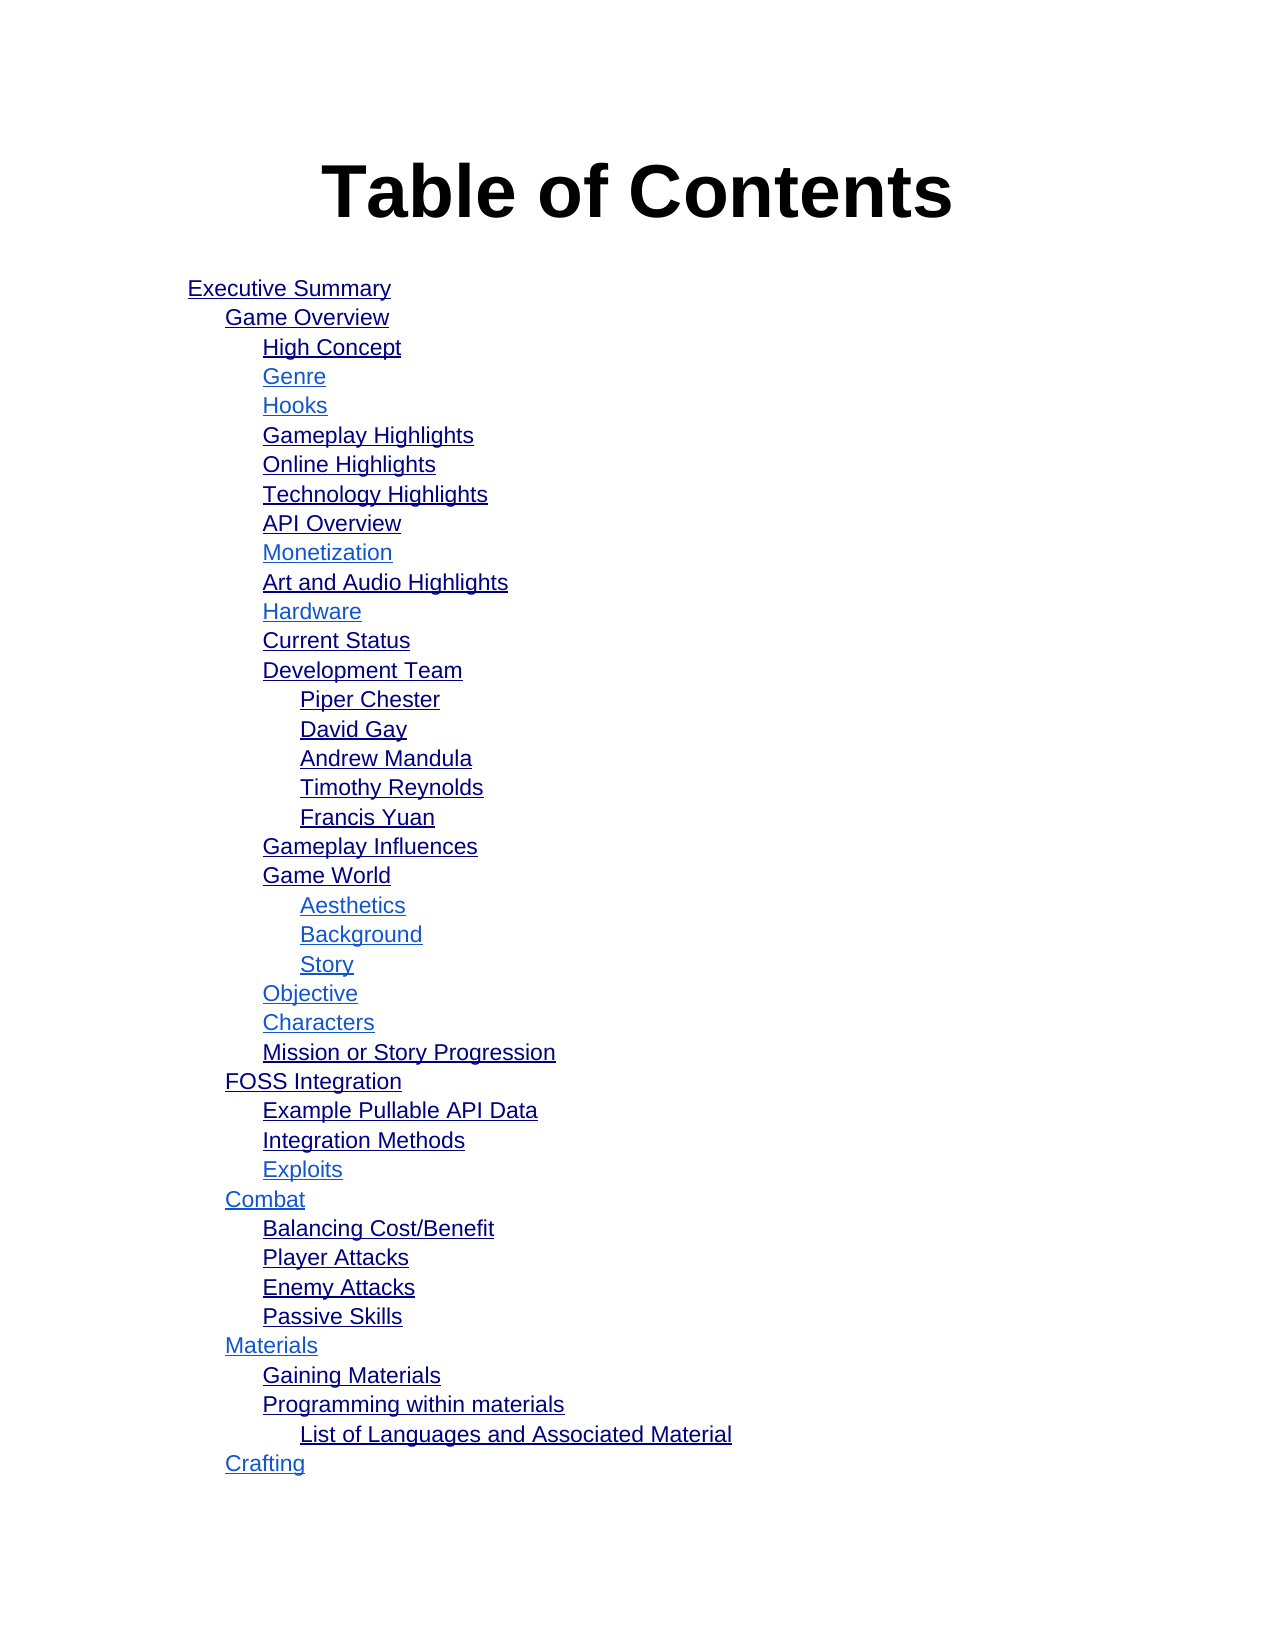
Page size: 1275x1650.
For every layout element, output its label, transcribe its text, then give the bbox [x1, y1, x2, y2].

text Aesthetics [300, 892, 1125, 918]
text Balancing Cost/Benefit [262, 1216, 1125, 1241]
text David Gay [300, 716, 1125, 742]
text Development Team [262, 657, 1125, 683]
text Mission or Story Progression [262, 1039, 1125, 1065]
text Online Highlights [262, 452, 1125, 477]
text Background [300, 922, 1125, 947]
text Gameplay Influences [262, 834, 1125, 859]
text Gaining Materials [262, 1362, 1125, 1388]
text Table of Contents [150, 150, 1125, 234]
text Enemy Attacks [262, 1274, 1125, 1300]
text List of Languages and Associated Material [300, 1421, 1125, 1447]
text Materials [225, 1333, 1125, 1359]
text Story [300, 951, 1125, 977]
text Example Pullable API Data [262, 1098, 1125, 1124]
text Crafting [225, 1451, 1125, 1476]
text API Overview [262, 511, 1125, 536]
text FOSS Integration [225, 1069, 1125, 1094]
text Timothy Reynolds [300, 775, 1125, 801]
text Integration Methods [262, 1127, 1125, 1153]
text Current Status [262, 628, 1125, 654]
text Game Overview [225, 305, 1125, 331]
text Hooks [262, 393, 1125, 419]
text Francis Yuan [300, 804, 1125, 830]
text Passive Skills [262, 1304, 1125, 1329]
text Player Attacks [262, 1245, 1125, 1271]
text Andrew Mandula [300, 746, 1125, 771]
text Executive Summary [187, 276, 1125, 301]
text Monetization [262, 540, 1125, 566]
text Piper Chester [300, 687, 1125, 712]
text Characters [262, 1010, 1125, 1036]
text Objective [262, 981, 1125, 1006]
text Hardware [262, 599, 1125, 624]
text Genre [262, 364, 1125, 389]
text Game World [262, 863, 1125, 889]
text High Concept [262, 334, 1125, 360]
text Art and Audio Highlights [262, 569, 1125, 595]
text Programming within materials [262, 1392, 1125, 1417]
text Technology Highlights [262, 481, 1125, 507]
text Gameplay Highlights [262, 422, 1125, 448]
text Combat [225, 1186, 1125, 1212]
text Exploits [262, 1157, 1125, 1182]
